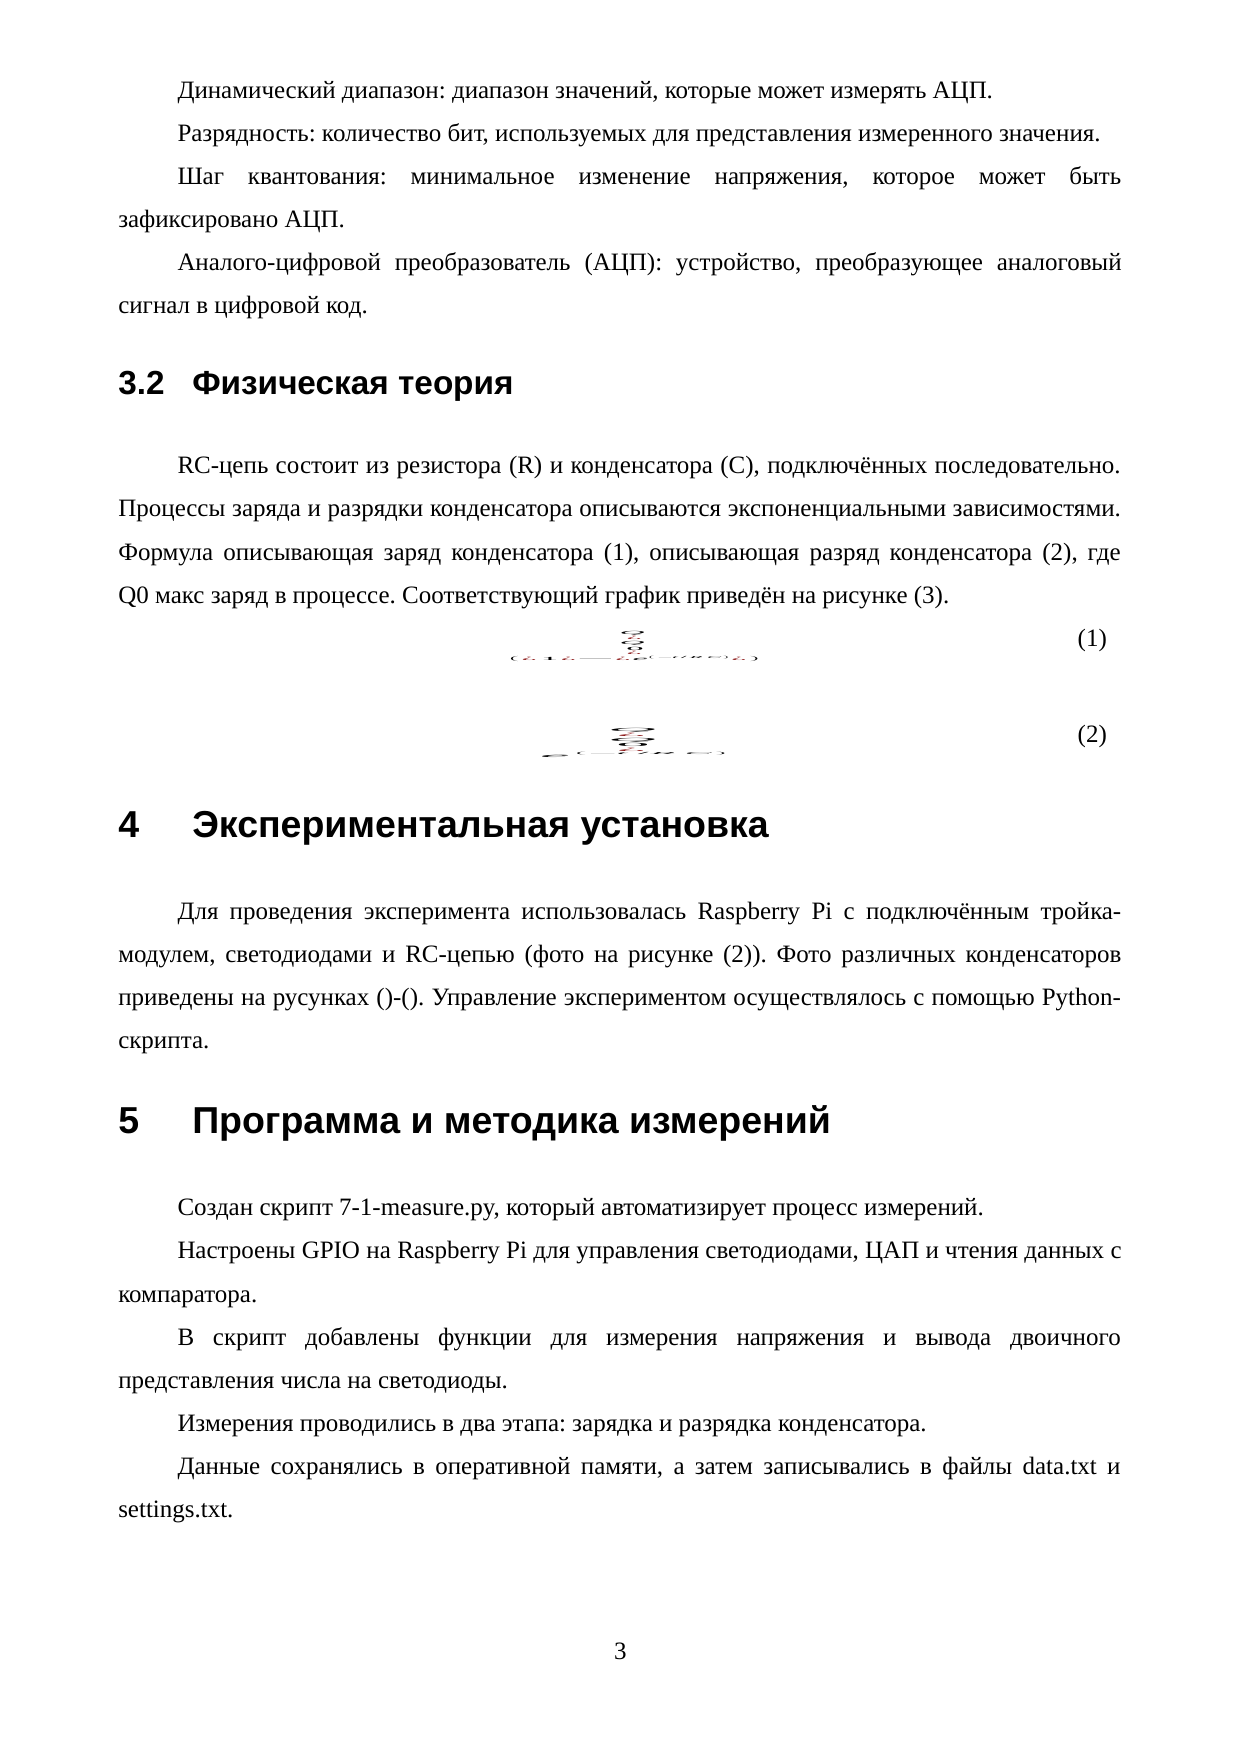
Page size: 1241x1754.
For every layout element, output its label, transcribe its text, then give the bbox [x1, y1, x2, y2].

text Измерения проводились в два этапа: зарядка и разрядка конденсатора. [118, 1408, 1122, 1437]
subtitle Программа и методика измерений [118, 1098, 1122, 1141]
text RC-цепь состоит из резистора (R) и конденсатора (C), подключённых последовательно. Процессы заряда и разрядки конденсатора описываются экспоненциальными зависимостями. Формула описывающая заряд конденсатора (1), описывающая разряд конденсатора (2), где Q0 макс заряд в процессе. Соответствующий график приведён на рисунке (3). [118, 450, 1122, 608]
text Динамический диапазон: диапазон значений, которые может измерять АЦП. [118, 75, 1122, 104]
text Аналого-цифровой преобразователь (АЦП): устройство, преобразующее аналоговый сигнал в цифровой код. [118, 247, 1122, 319]
subtitle Экспериментальная установка [118, 802, 1122, 845]
text Для проведения эксперимента использовалась Raspberry Pi с подключённым тройка-модулем, светодиодами и RC-цепью (фото на рисунке (2)). Фото различных конденсаторов приведены на русунках ()-(). Управление экспериментом осуществлялось с помощью Python-скрипта. [118, 896, 1122, 1054]
text (2) [118, 719, 1122, 758]
text Разрядность: количество бит, используемых для представления измеренного значения. [118, 118, 1122, 147]
text (1) [118, 623, 1122, 662]
subtitle Физическая теория [118, 363, 1122, 402]
text Данные сохранялись в оперативной памяти, а затем записывались в файлы data.txt и settings.txt. [118, 1451, 1122, 1523]
text Настроены GPIO на Raspberry Pi для управления светодиодами, ЦАП и чтения данных с компаратора. [118, 1236, 1122, 1307]
text Создан скрипт 7-1-measure.py, который автоматизирует процесс измерений. [118, 1192, 1122, 1221]
text Шаг квантования: минимальное изменение напряжения, которое может быть зафиксировано АЦП. [118, 161, 1122, 233]
text В скрипт добавлены функции для измерения напряжения и вывода двоичного представления числа на светодиоды. [118, 1322, 1122, 1394]
